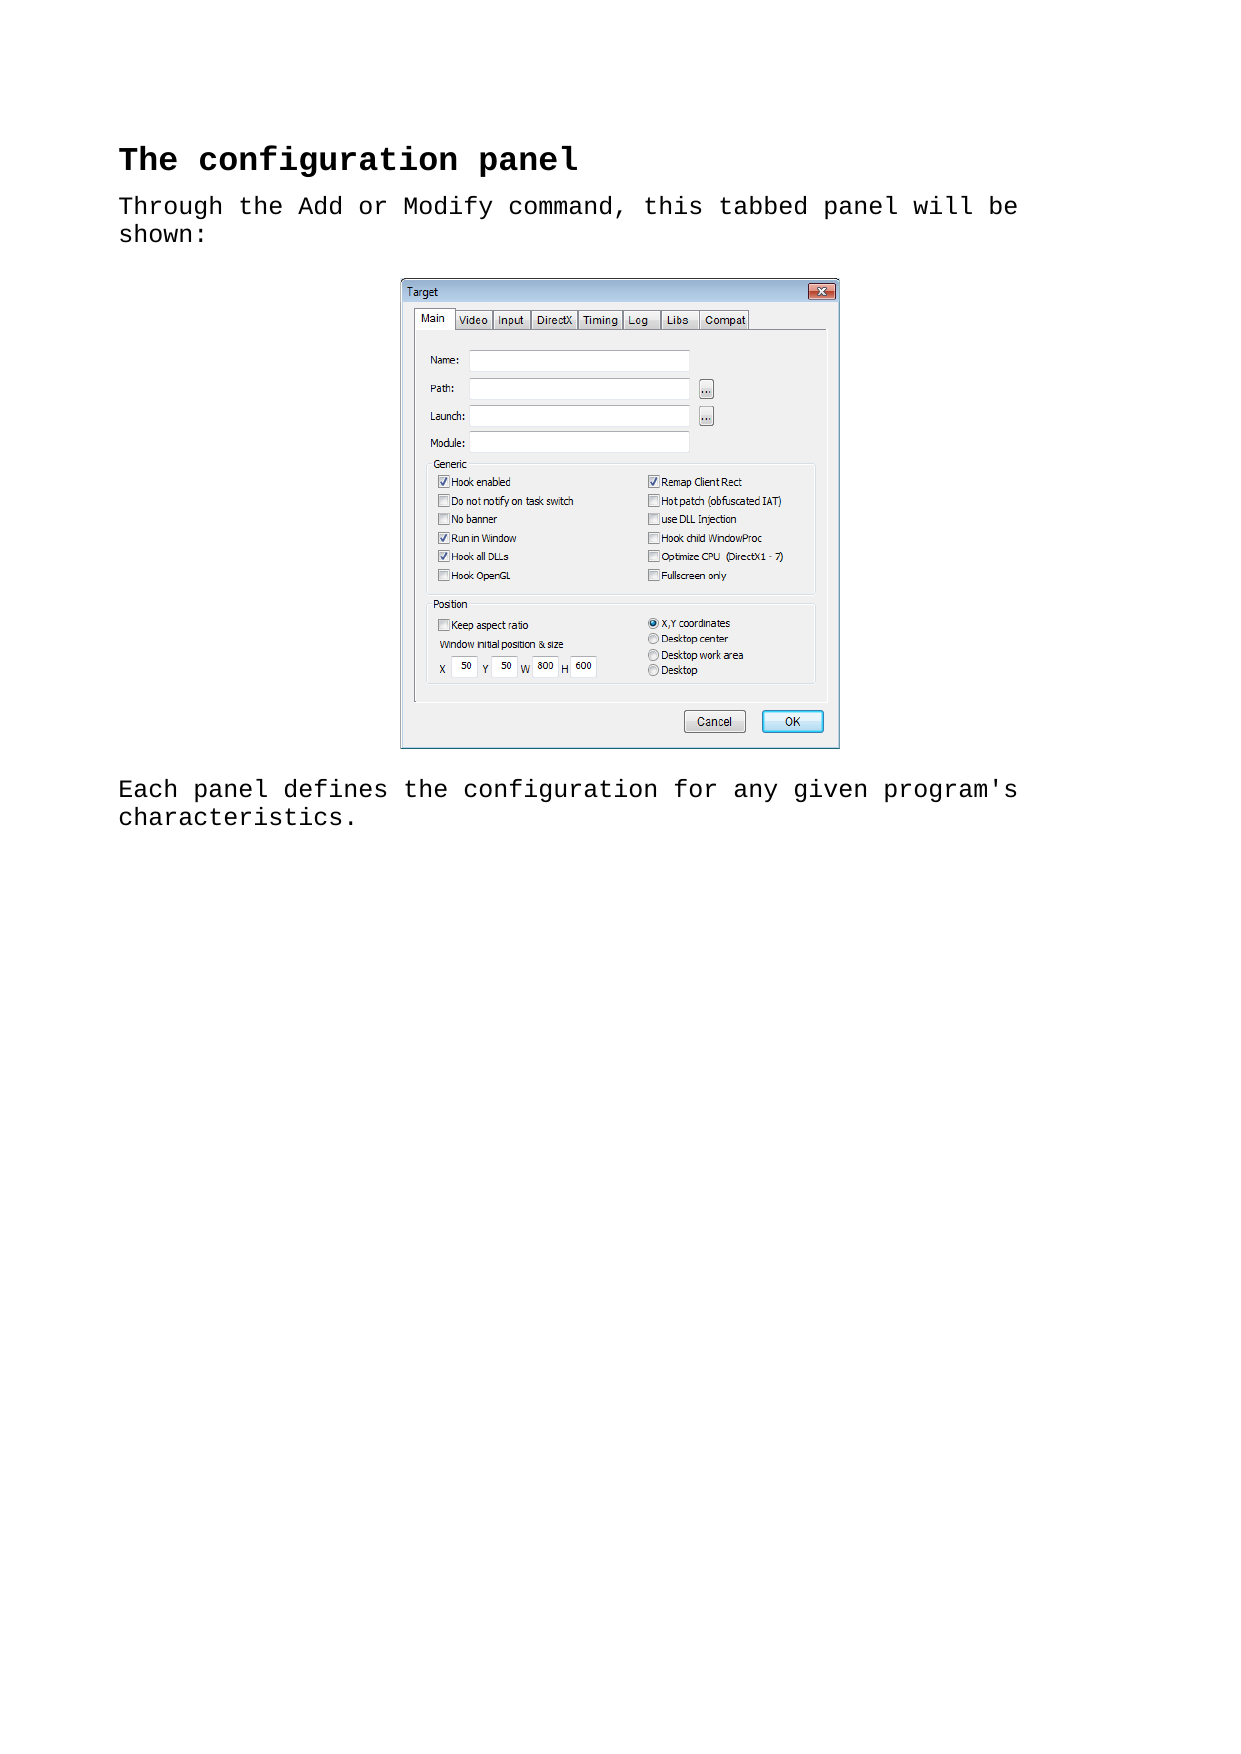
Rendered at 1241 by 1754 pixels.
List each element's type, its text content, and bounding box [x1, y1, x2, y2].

text Through the Add or Modify command, this tabbed panel will be shown: [118, 193, 1122, 250]
text Each panel defines the configuration for any given program's characteristics. [118, 776, 1122, 833]
subtitle The configuration panel [118, 143, 1122, 181]
picture [400, 278, 840, 749]
